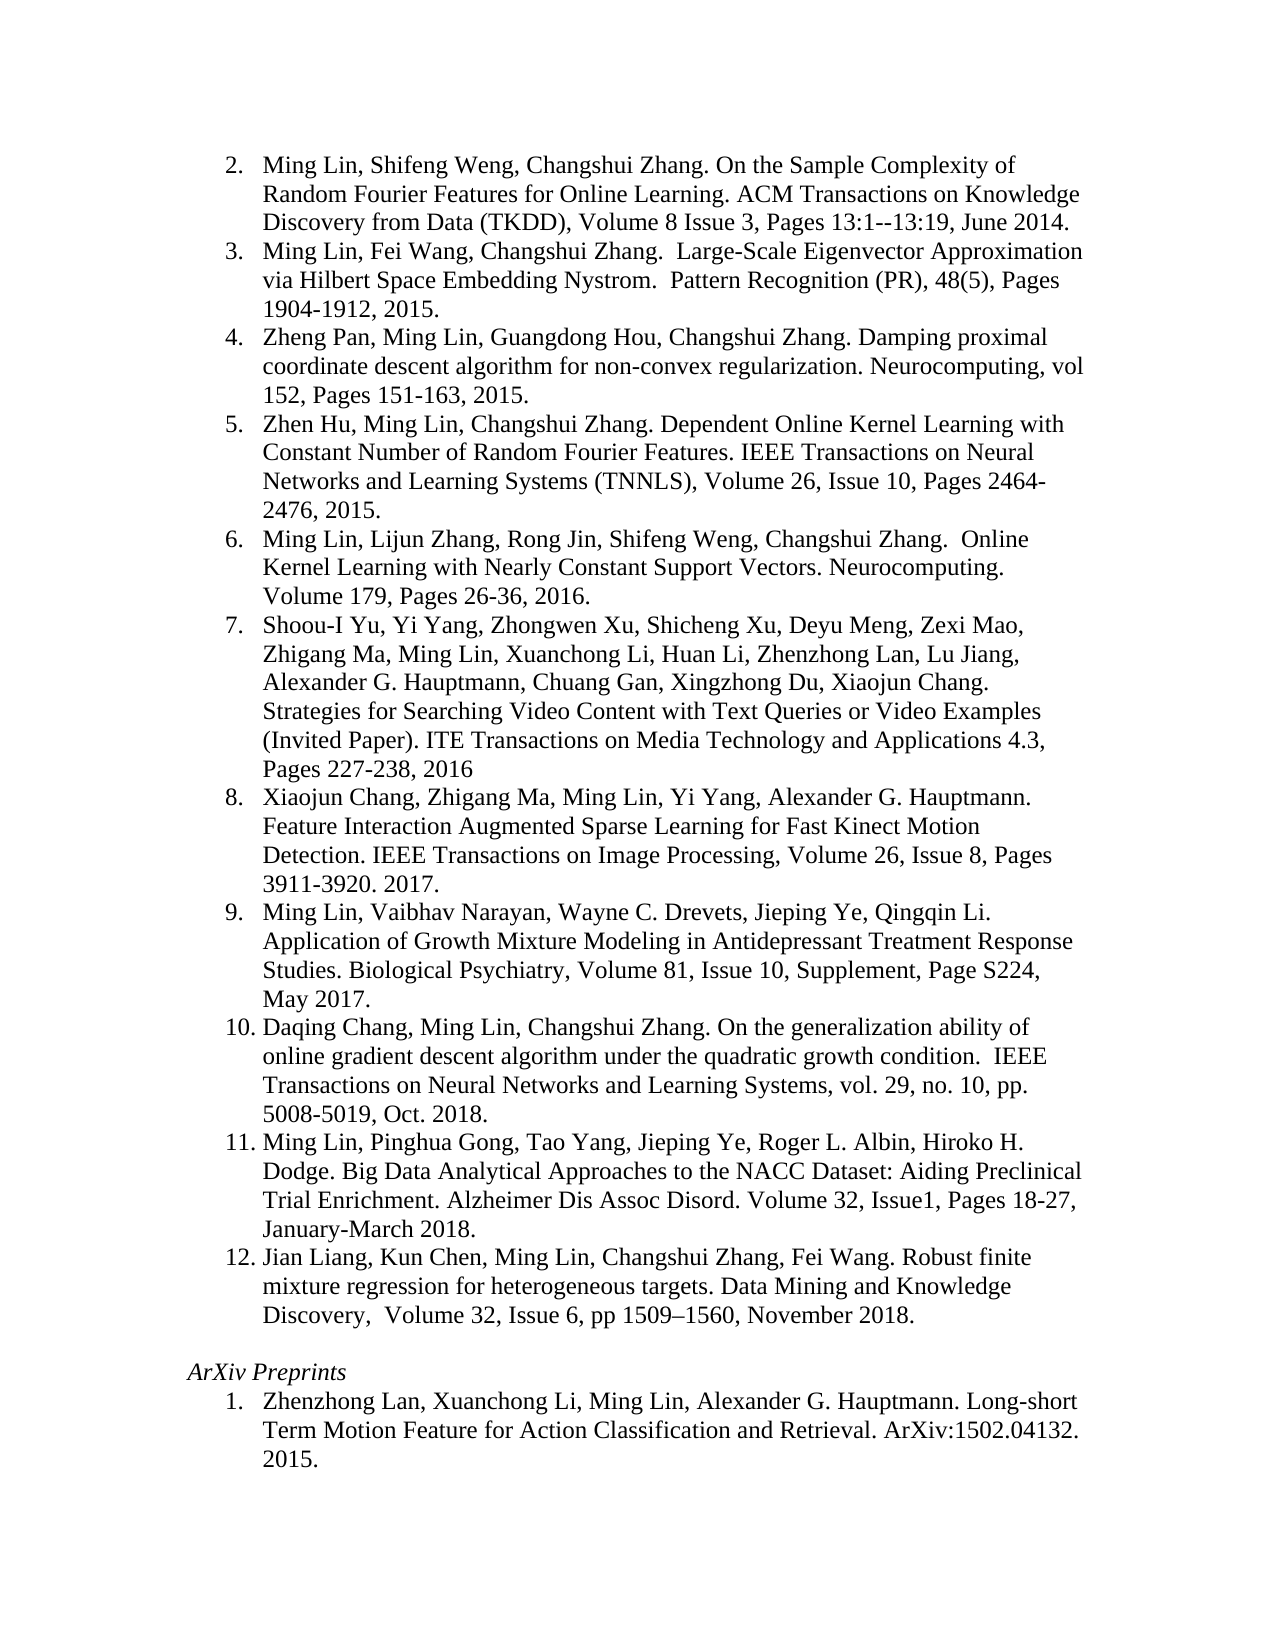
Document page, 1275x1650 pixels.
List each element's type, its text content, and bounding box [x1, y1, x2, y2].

list ArXiv Preprints [187, 1357, 1087, 1386]
list Zhen Hu, Ming Lin, Changshui Zhang. Dependent Online Kernel Learning with Constant Number of Random Fourier Features. IEEE Transactions on Neural Networks and Learning Systems (TNNLS), Volume 26, Issue 10, Pages 2464-2476, 2015. [225, 409, 1087, 524]
list Ming Lin, Lijun Zhang, Rong Jin, Shifeng Weng, Changshui Zhang. Online Kernel Learning with Nearly Constant Support Vectors. Neurocomputing. Volume 179, Pages 26-36, 2016. [225, 524, 1087, 610]
list Zhenzhong Lan, Xuanchong Li, Ming Lin, Alexander G. Hauptmann. Long-short Term Motion Feature for Action Classification and Retrieval. ArXiv:1502.04132. 2015. [225, 1386, 1087, 1472]
list Shoou-I Yu, Yi Yang, Zhongwen Xu, Shicheng Xu, Deyu Meng, Zexi Mao, Zhigang Ma, Ming Lin, Xuanchong Li, Huan Li, Zhenzhong Lan, Lu Jiang, Alexander G. Hauptmann, Chuang Gan, Xingzhong Du, Xiaojun Chang. Strategies for Searching Video Content with Text Queries or Video Examples (Invited Paper). ITE Transactions on Media Technology and Applications 4.3, Pages 227-238, 2016 [225, 610, 1087, 782]
list Jian Liang, Kun Chen, Ming Lin, Changshui Zhang, Fei Wang. Robust finite mixture regression for heterogeneous targets. Data Mining and Knowledge Discovery, Volume 32, Issue 6, pp 1509–1560, November 2018. [225, 1242, 1087, 1329]
list Ming Lin, Shifeng Weng, Changshui Zhang. On the Sample Complexity of Random Fourier Features for Online Learning. ACM Transactions on Knowledge Discovery from Data (TKDD), Volume 8 Issue 3, Pages 13:1--13:19, June 2014. [225, 150, 1087, 236]
list Ming Lin, Fei Wang, Changshui Zhang. Large-Scale Eigenvector Approximation via Hilbert Space Embedding Nystrom. Pattern Recognition (PR), 48(5), Pages 1904-1912, 2015. [225, 236, 1087, 322]
list Ming Lin, Pinghua Gong, Tao Yang, Jieping Ye, Roger L. Albin, Hiroko H. Dodge. Big Data Analytical Approaches to the NACC Dataset: Aiding Preclinical Trial Enrichment. Alzheimer Dis Assoc Disord. Volume 32, Issue1, Pages 18-27, January-March 2018. [225, 1127, 1087, 1242]
list Zheng Pan, Ming Lin, Guangdong Hou, Changshui Zhang. Damping proximal coordinate descent algorithm for non-convex regularization. Neurocomputing, vol 152, Pages 151-163, 2015. [225, 322, 1087, 409]
list Daqing Chang, Ming Lin, Changshui Zhang. On the generalization ability of online gradient descent algorithm under the quadratic growth condition. IEEE Transactions on Neural Networks and Learning Systems, vol. 29, no. 10, pp. 5008-5019, Oct. 2018. [225, 1012, 1087, 1127]
list Ming Lin, Vaibhav Narayan, Wayne C. Drevets, Jieping Ye, Qingqin Li. Application of Growth Mixture Modeling in Antidepressant Treatment Response Studies. Biological Psychiatry, Volume 81, Issue 10, Supplement, Page S224, May 2017. [225, 897, 1087, 1012]
list Xiaojun Chang, Zhigang Ma, Ming Lin, Yi Yang, Alexander G. Hauptmann. Feature Interaction Augmented Sparse Learning for Fast Kinect Motion Detection. IEEE Transactions on Image Processing, Volume 26, Issue 8, Pages 3911-3920. 2017. [225, 782, 1087, 897]
